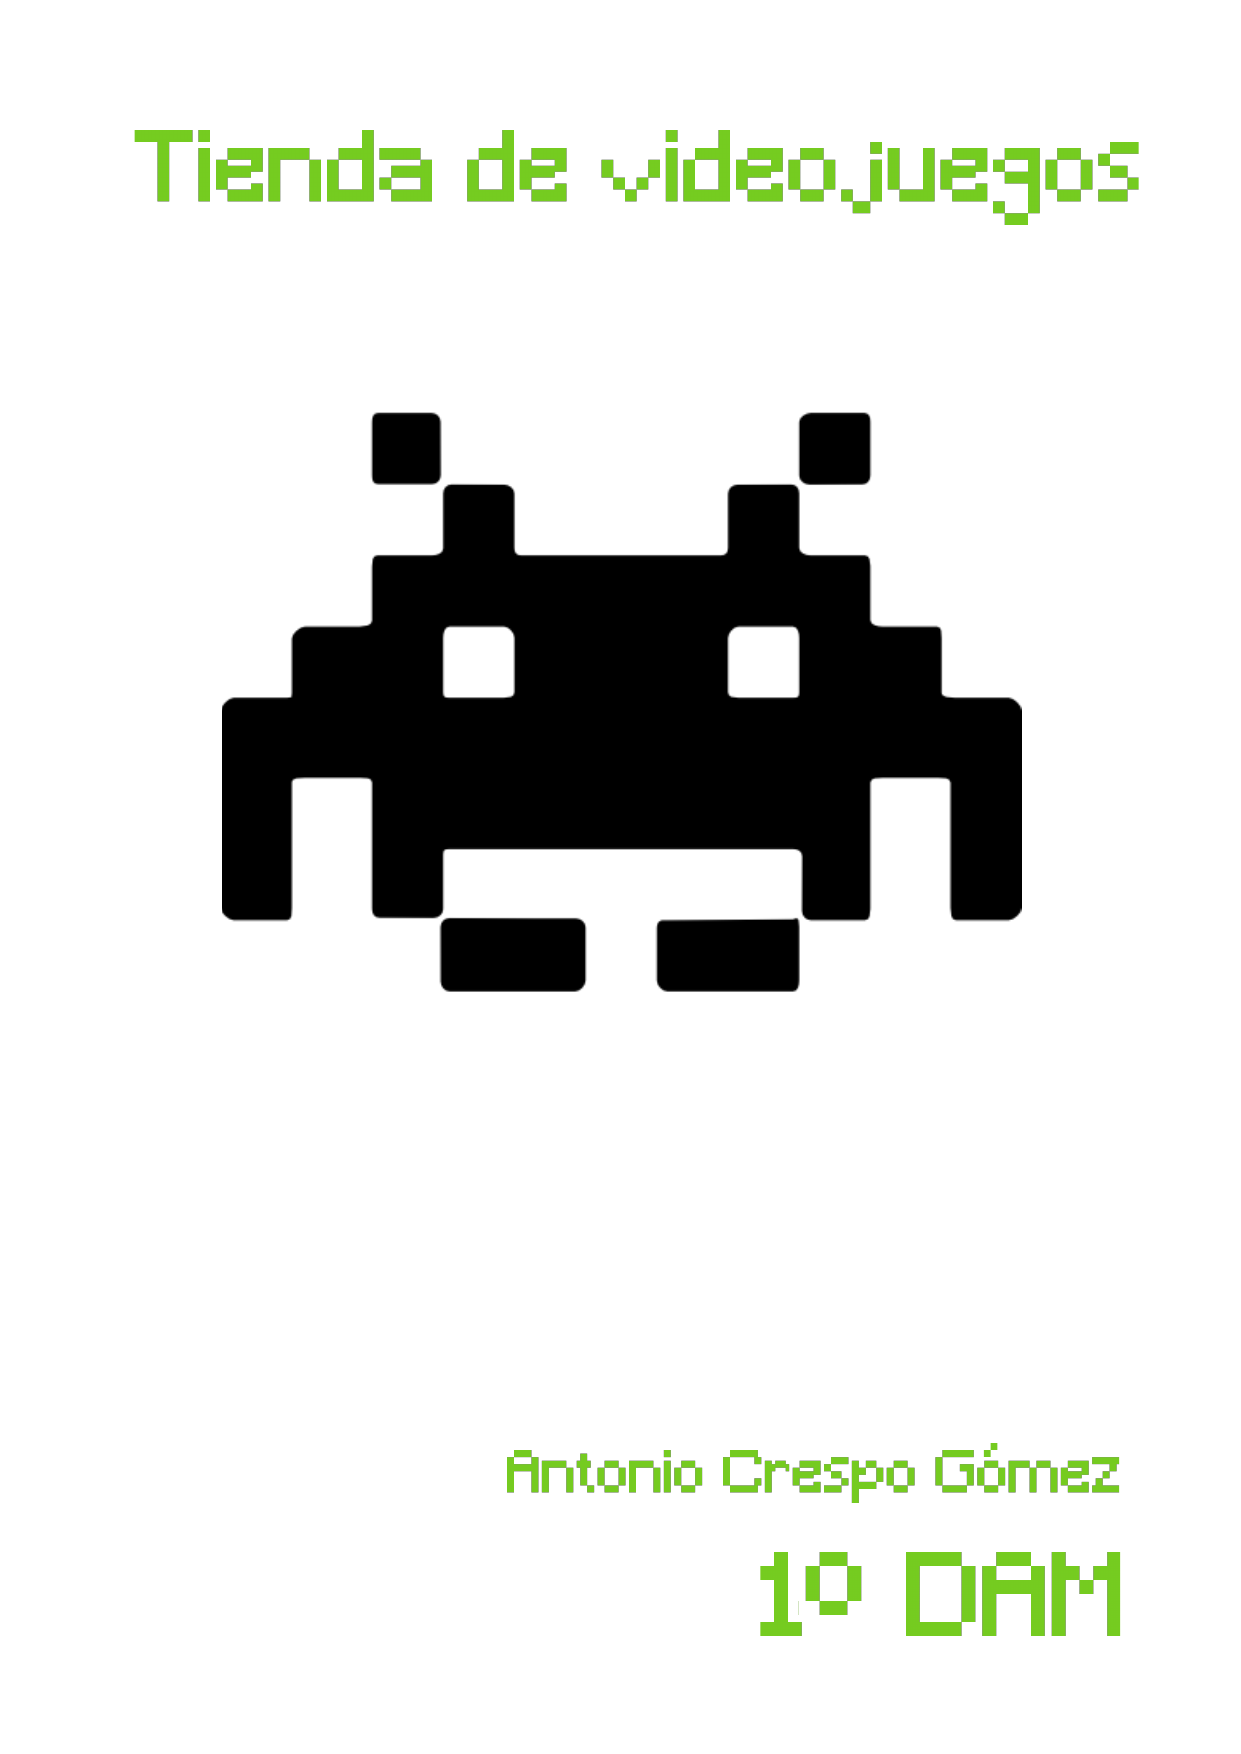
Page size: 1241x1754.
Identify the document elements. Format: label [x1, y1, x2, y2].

picture [507, 1443, 1120, 1503]
picture [222, 302, 1022, 1103]
picture [888, 1552, 1121, 1636]
picture [134, 130, 1139, 225]
picture [798, 1531, 818, 1615]
